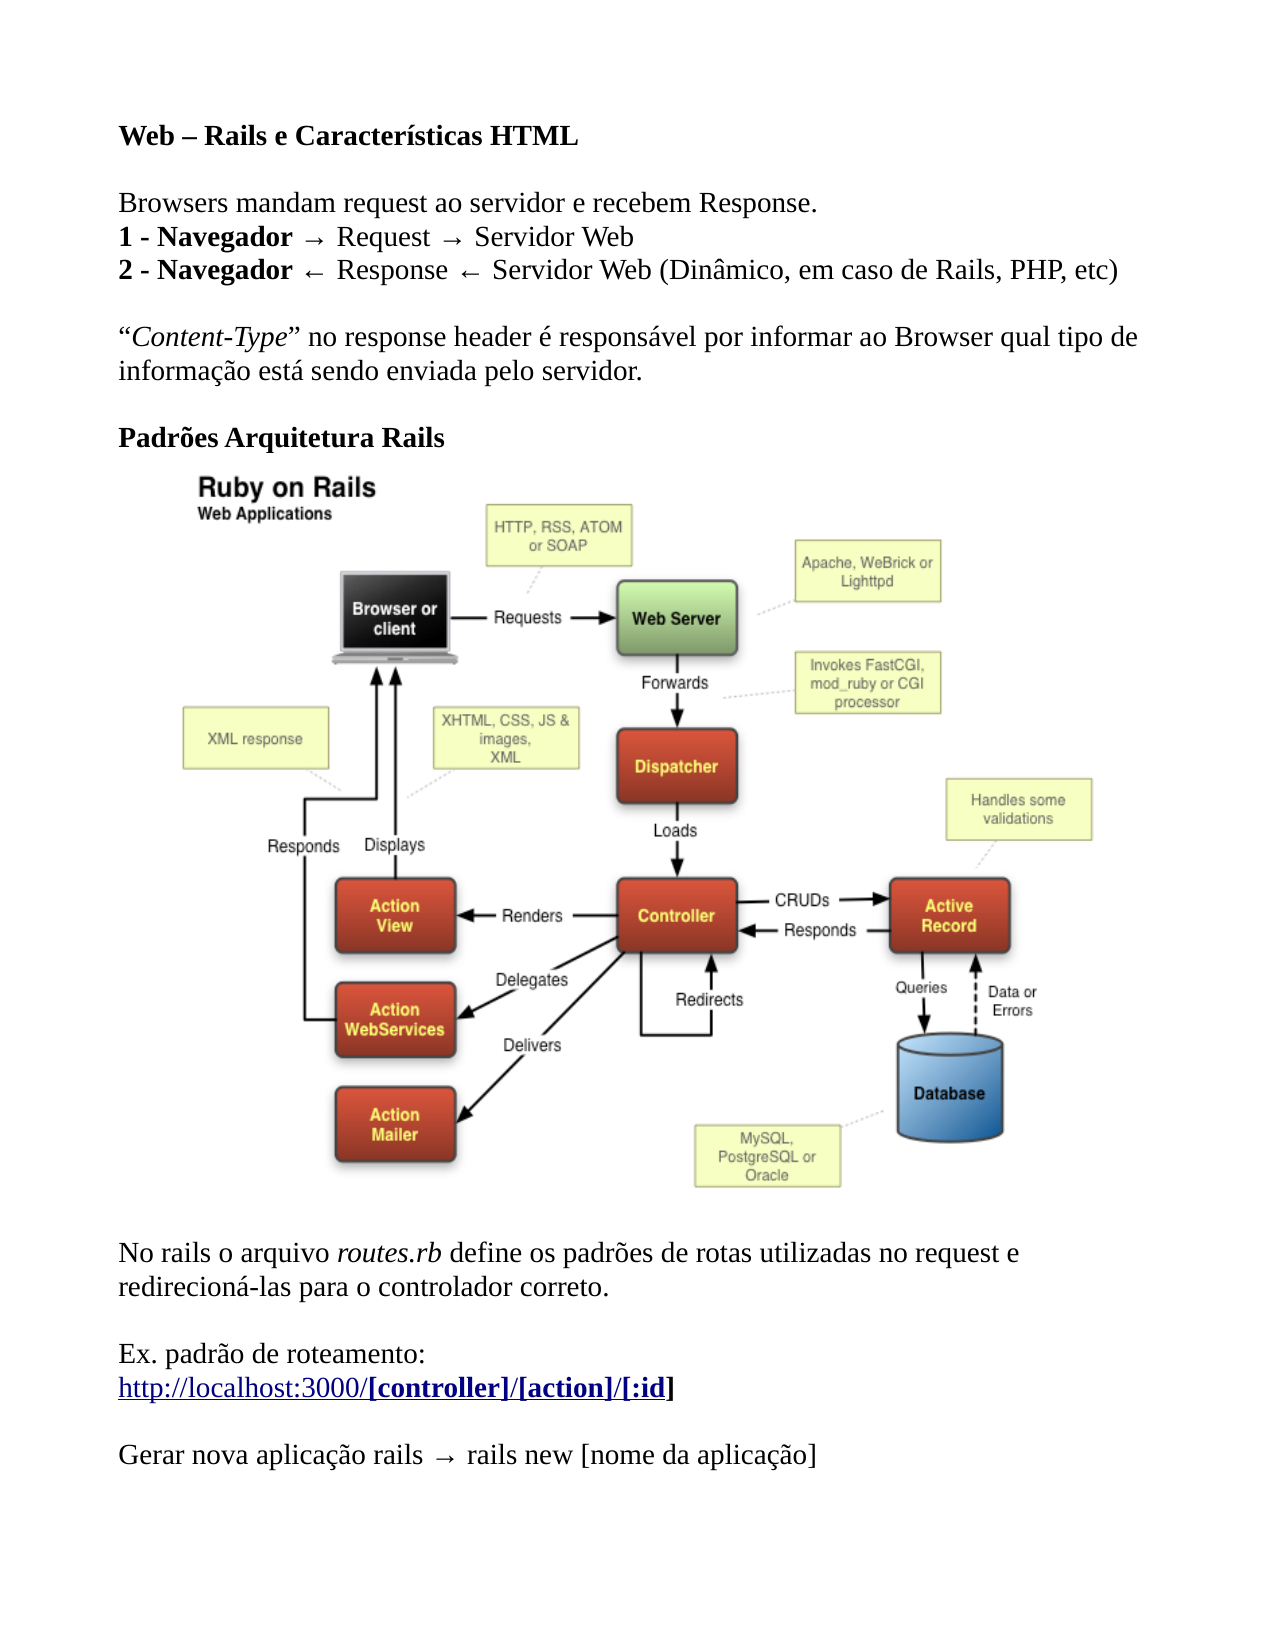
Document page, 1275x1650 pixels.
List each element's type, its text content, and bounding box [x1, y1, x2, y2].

text 1 - Navegador → Request → Servidor Web [118, 219, 1157, 252]
text Web – Rails e Características HTML [118, 118, 1157, 152]
text “Content-Type” no response header é responsável por informar ao Browser qual tipo de informação está sendo enviada pelo servidor. [118, 319, 1157, 386]
text Gerar nova aplicação rails → rails new [nome da aplicação] [118, 1437, 1157, 1470]
text Ex. padrão de roteamento: [118, 1336, 1157, 1370]
text Padrões Arquitetura Rails [118, 420, 1157, 453]
text http://localhost:3000/[controller]/[action]/[:id] [118, 1370, 1157, 1403]
text No rails o arquivo routes.rb define os padrões de rotas utilizadas no request e redirecioná-las para o controlador correto. [118, 1236, 1157, 1303]
text 2 - Navegador ← Response ← Servidor Web (Dinâmico, em caso de Rails, PHP, etc) [118, 252, 1157, 286]
picture [168, 453, 1107, 1202]
text Browsers mandam request ao servidor e recebem Response. [118, 185, 1157, 219]
